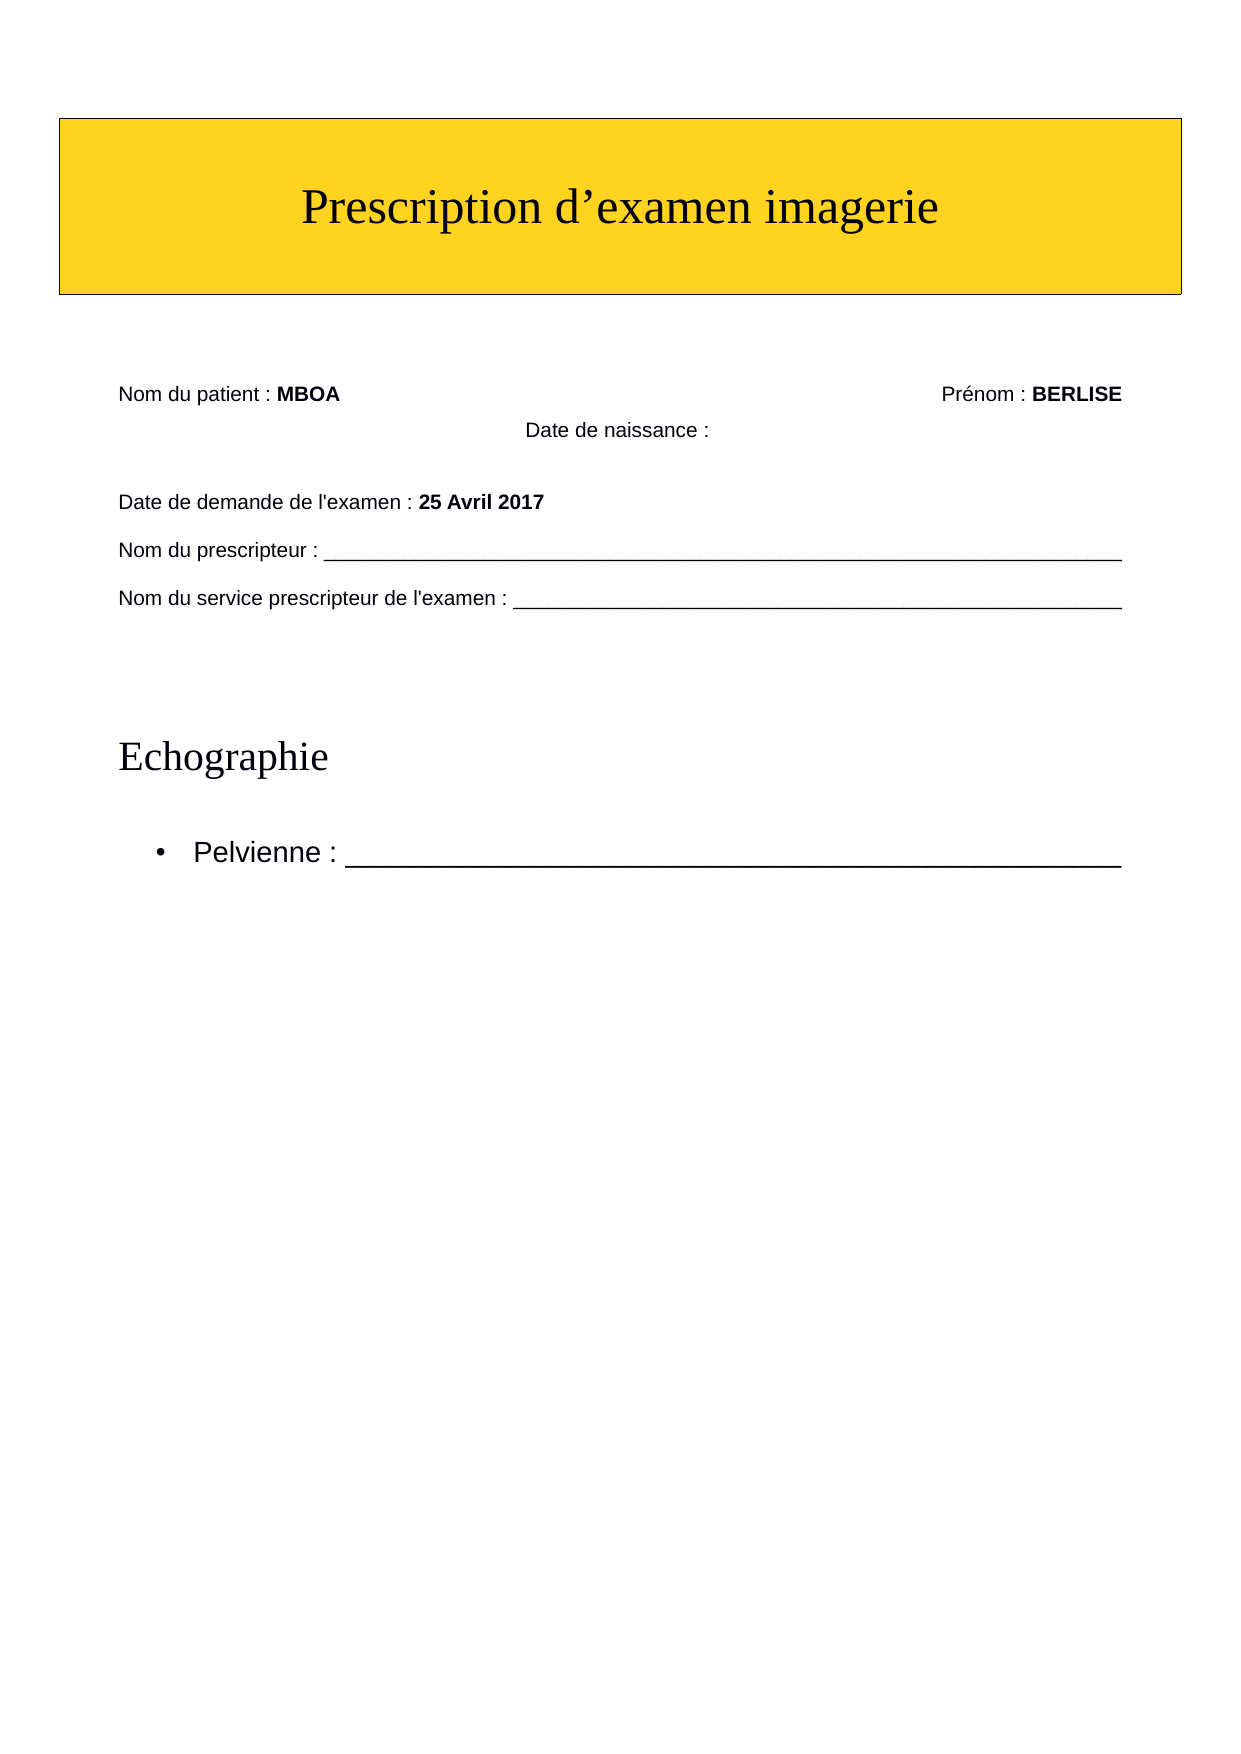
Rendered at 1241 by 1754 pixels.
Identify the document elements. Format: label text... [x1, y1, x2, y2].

text Date de naissance : [118, 418, 1122, 442]
list Pelvienne : [156, 792, 1122, 880]
subtitle Prescription d’examen imagerie [60, 119, 1181, 294]
text Nom du service prescripteur de l'examen : [118, 585, 1122, 609]
subtitle Echographie [118, 731, 1122, 779]
text Nom du prescripteur : [118, 537, 1122, 561]
text Date de demande de l'examen : 25 Avril 2017 [118, 489, 1122, 513]
text Nom du patient : MBOA Prénom : BERLISE [118, 382, 1122, 406]
